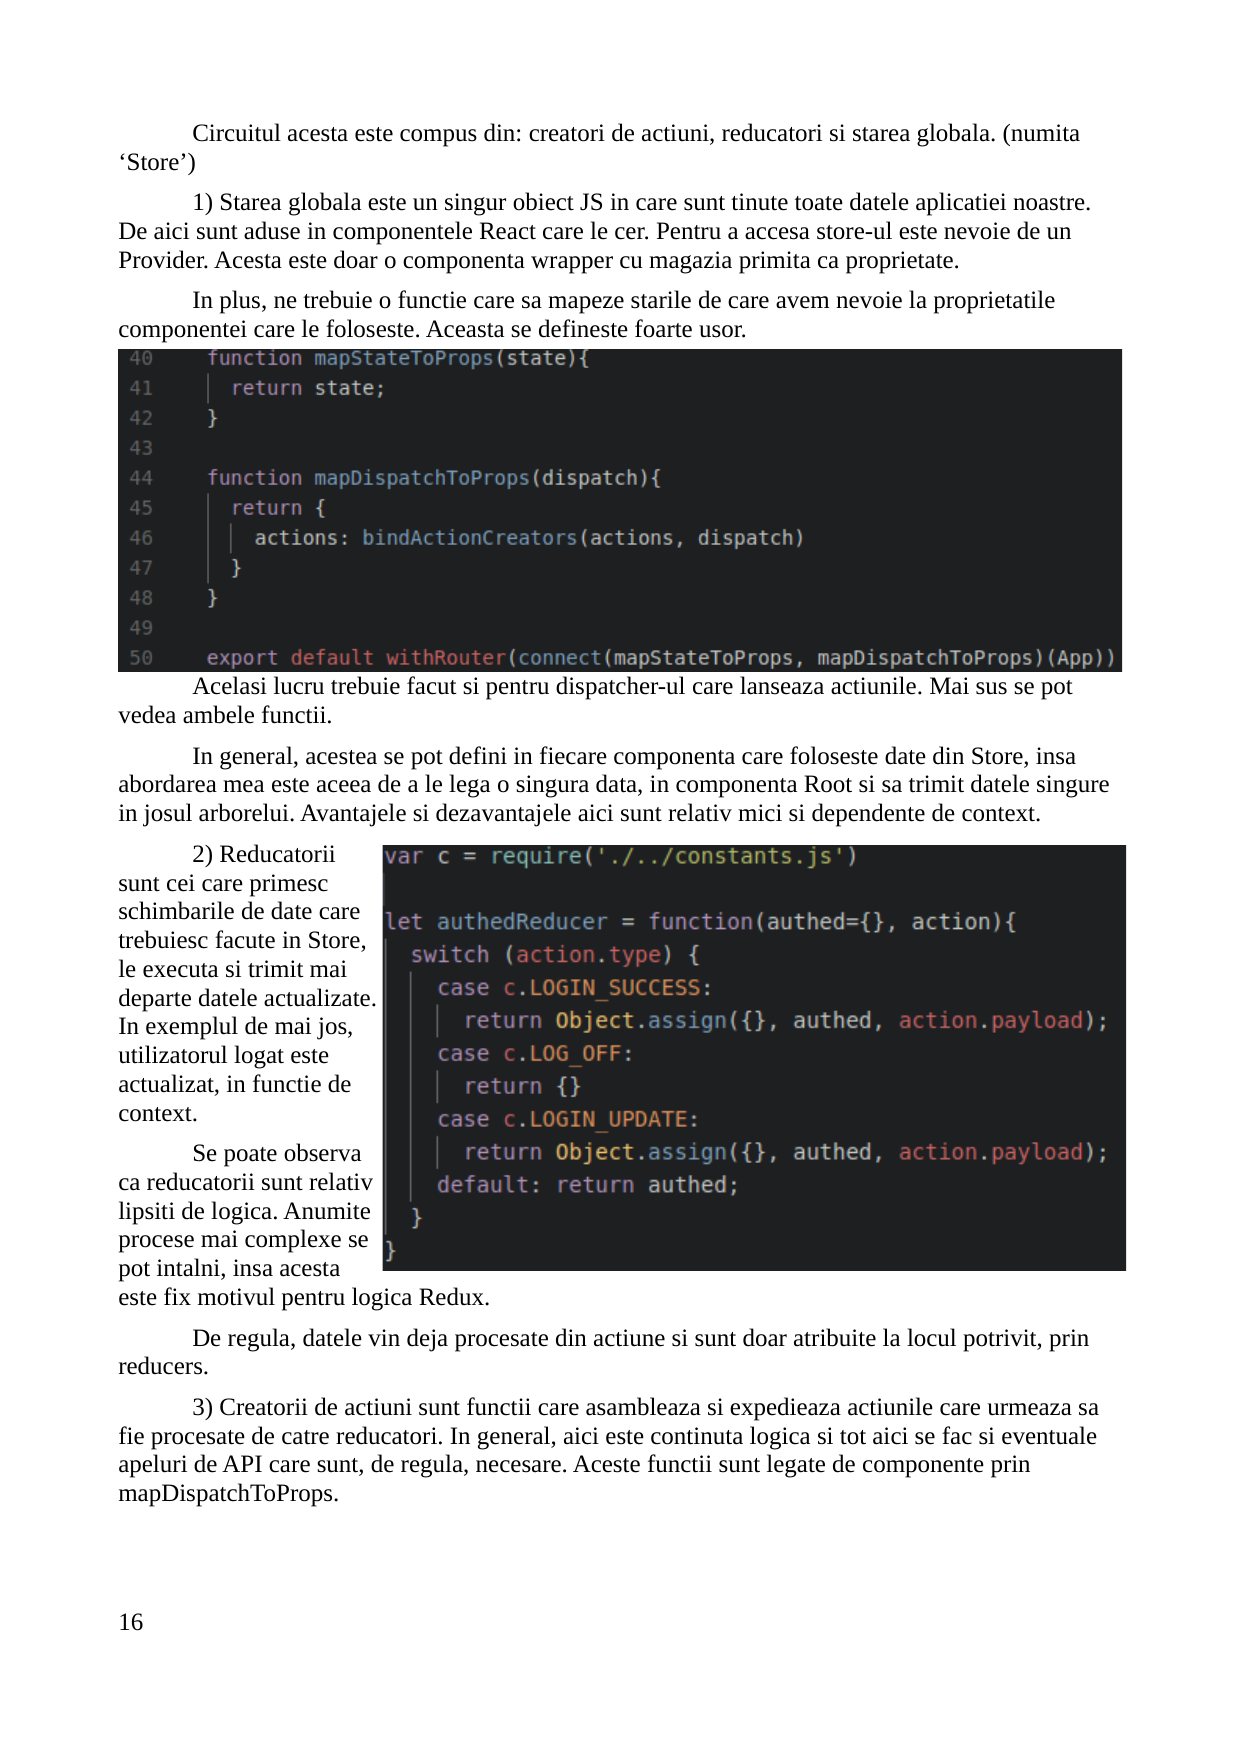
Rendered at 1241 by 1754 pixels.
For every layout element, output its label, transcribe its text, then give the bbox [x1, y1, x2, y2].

text Se poate observa ca reducatorii sunt relativ lipsiti de logica. Anumite procese mai complexe se pot intalni, insa acesta este fix motivul pentru logica Redux. [118, 1138, 1122, 1311]
text 3) Creatorii de actiuni sunt functii care asambleaza si expedieaza actiunile care urmeaza sa fie procesate de catre reducatori. In general, aici este continuta logica si tot aici se fac si eventuale apeluri de API care sunt, de regula, necesare. Aceste functii sunt legate de componente prin mapDispatchToProps. [118, 1392, 1122, 1507]
text Circuitul acesta este compus din: creatori de actiuni, reducatori si starea globala. (numita ‘Store’) [118, 118, 1122, 176]
text 1) Starea globala este un singur obiect JS in care sunt tinute toate datele aplicatiei noastre. De aici sunt aduse in componentele React care le cer. Pentru a accesa store-ul este nevoie de un Provider. Acesta este doar o componenta wrapper cu magazia primita ca proprietate. [118, 187, 1122, 274]
picture [382, 845, 1127, 1271]
text Acelasi lucru trebuie facut si pentru dispatcher-ul care lanseaza actiunile. Mai sus se pot vedea ambele functii. [118, 672, 1122, 729]
text De regula, datele vin deja procesate din actiune si sunt doar atribuite la locul potrivit, prin reducers. [118, 1323, 1122, 1380]
picture [118, 349, 1123, 672]
text In plus, ne trebuie o functie care sa mapeze starile de care avem nevoie la proprietatile componentei care le foloseste. Aceasta se defineste foarte usor. [118, 286, 1122, 343]
text 2) Reducatorii sunt cei care primesc schimbarile de date care trebuiesc facute in Store, le executa si trimit mai departe datele actualizate. In exemplul de mai jos, utilizatorul logat este actualizat, in functie de context. [118, 839, 1122, 1126]
text In general, acestea se pot defini in fiecare componenta care foloseste date din Store, insa abordarea mea este aceea de a le lega o singura data, in componenta Root si sa trimit datele singure in josul arborelui. Avantajele si dezavantajele aici sunt relativ mici si dependente de context. [118, 741, 1122, 827]
